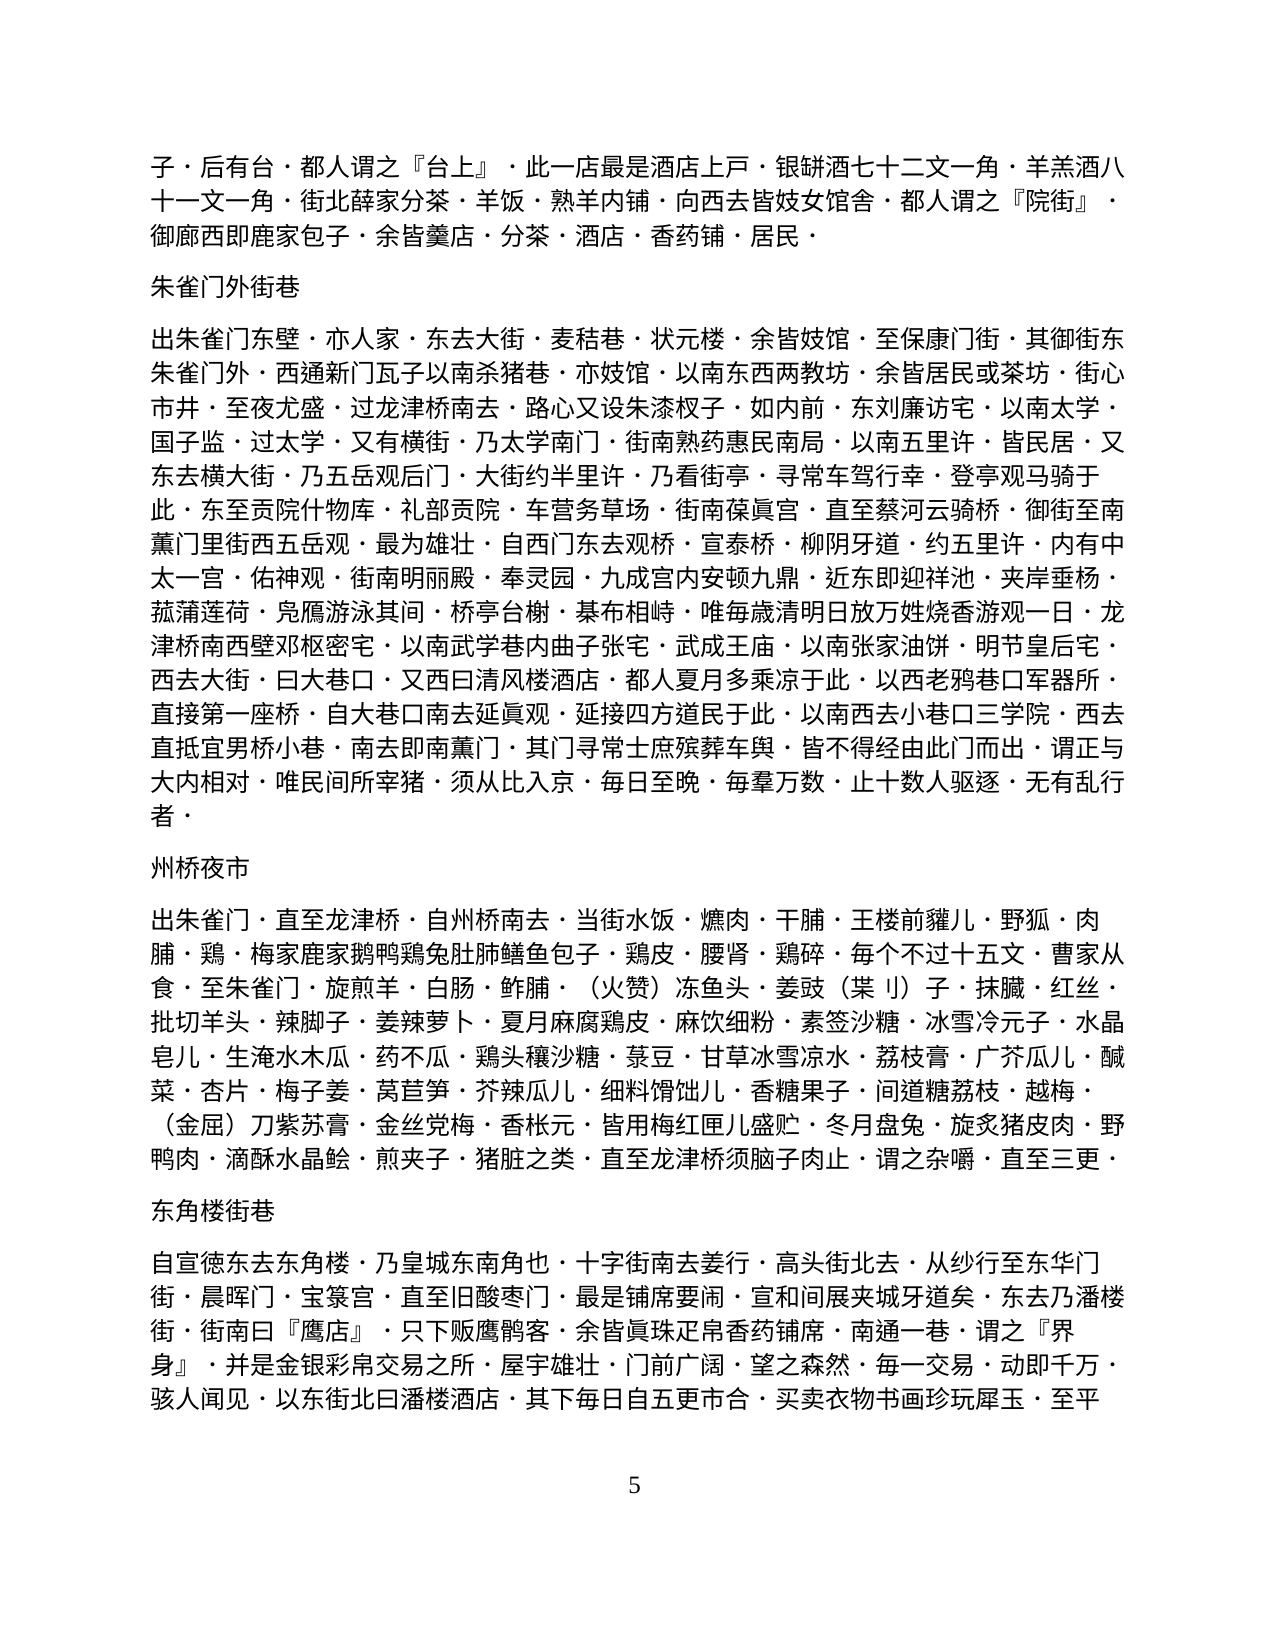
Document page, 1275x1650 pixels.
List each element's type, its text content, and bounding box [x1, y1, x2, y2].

text 出朱雀门东壁．亦人家．东去大街．麦秸巷．状元楼．余皆妓馆．至保康门街．其御街东朱雀门外．西通新门瓦子以南杀猪巷．亦妓馆．以南东西两教坊．余皆居民或茶坊．街心市井．至夜尤盛．过龙津桥南去．路心又设朱漆杈子．如内前．东刘廉访宅．以南太学．国子监．过太学．又有横街．乃太学南门．街南熟药惠民南局．以南五里许．皆民居．又东去横大街．乃五岳观后门．大街约半里许．乃看街亭．寻常车驾行幸．登亭观马骑于此．东至贡院什物库．礼部贡院．车营务草场．街南葆眞宫．直至蔡河云骑桥．御街至南薫门里街西五岳观．最为雄壮．自西门东去观桥．宣泰桥．柳阴牙道．约五里许．内有中太一宫．佑神观．街南明丽殿．奉灵园．九成宫内安顿九鼎．近东即迎祥池．夹岸垂杨．菰蒲莲荷．凫鴈游泳其间．桥亭台榭．棊布相峙．唯毎歳清明日放万姓烧香游观一日．龙津桥南西壁邓枢密宅．以南武学巷内曲子张宅．武成王庙．以南张家油饼．明节皇后宅．西去大街．曰大巷口．又西曰清风楼酒店．都人夏月多乘凉于此．以西老鸦巷口军器所．直接第一座桥．自大巷口南去延眞观．延接四方道民于此．以南西去小巷口三学院．西去直抵宜男桥小巷．南去即南薫门．其门寻常士庶殡葬车舆．皆不得经由此门而出．谓正与大内相对．唯民间所宰猪．须从比入京．毎日至晩．毎羣万数．止十数人驱逐．无有乱行者． [150, 322, 1125, 833]
text 出朱雀门．直至龙津桥．自州桥南去．当街水饭．爊肉．干脯．王楼前貛儿．野狐．肉脯．鶏．梅家鹿家鹅鸭鶏兔肚肺鳝鱼包子．鶏皮．腰肾．鶏碎．毎个不过十五文．曹家从食．至朱雀门．旋煎羊．白肠．鲊脯．（火赞）冻鱼头．姜豉（枼刂）子．抹臓．红丝．批切羊头．辣脚子．姜辣萝卜．夏月麻腐鶏皮．麻饮细粉．素签沙糖．冰雪冷元子．水晶皂儿．生淹水木瓜．药不瓜．鶏头穰沙糖．菉豆．甘草冰雪凉水．荔枝膏．广芥瓜儿．醎菜．杏片．梅子姜．莴苣笋．芥辣瓜儿．细料馉饳儿．香糖果子．间道糖荔枝．越梅．（金屈）刀紫苏膏．金丝党梅．香枨元．皆用梅红匣儿盛贮．冬月盘兔．旋炙猪皮肉．野鸭肉．滴酥水晶鲙．煎夹子．猪脏之类．直至龙津桥须脑子肉止．谓之杂嚼．直至三更． [150, 903, 1125, 1175]
text 朱雀门外街巷 [150, 270, 1125, 304]
text 子．后有台．都人谓之『台上』．此一店最是酒店上戸．银缾酒七十二文一角．羊羔酒八十一文一角．街北薛家分茶．羊饭．熟羊内铺．向西去皆妓女馆舎．都人谓之『院街』．御廊西即鹿家包子．余皆羹店．分茶．酒店．香药铺．居民． [150, 150, 1125, 252]
text 东角楼街巷 [150, 1193, 1125, 1227]
text 州桥夜市 [150, 851, 1125, 885]
text 自宣徳东去东角楼．乃皇城东南角也．十字街南去姜行．高头街北去．从纱行至东华门街．晨晖门．宝箓宫．直至旧酸枣门．最是铺席要闹．宣和间展夹城牙道矣．东去乃潘楼街．街南曰『鹰店』．只下贩鹰鹘客．余皆眞珠疋帛香药铺席．南通一巷．谓之『界身』．并是金银彩帛交易之所．屋宇雄壮．门前广阔．望之森然．毎一交易．动即千万．骇人闻见．以东街北曰潘楼酒店．其下毎日自五更市合．买卖衣物书画珍玩犀玉．至平 [150, 1245, 1125, 1416]
